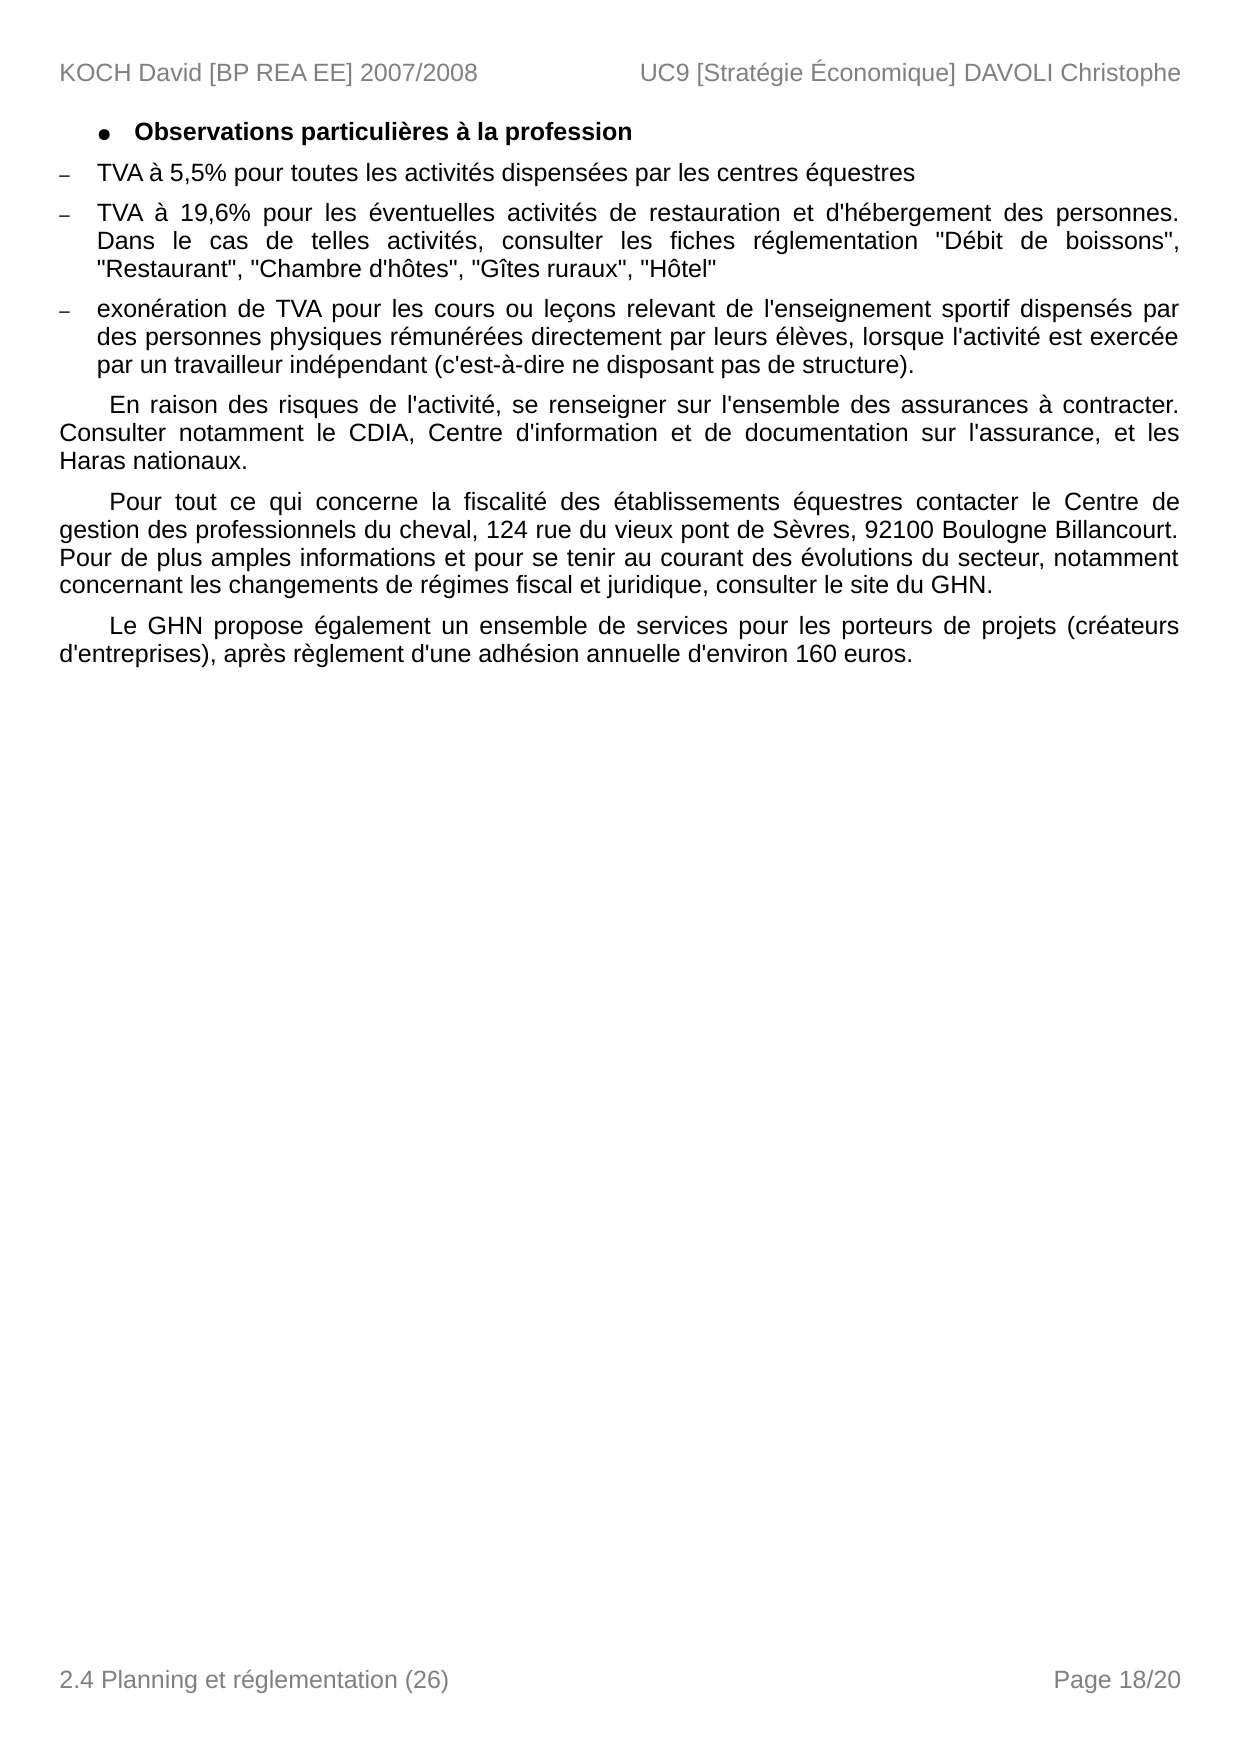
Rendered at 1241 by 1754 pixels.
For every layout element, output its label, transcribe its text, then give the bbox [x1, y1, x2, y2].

text Pour tout ce qui concerne la fiscalité des établissements équestres contacter le Centre de gestion des professionnels du cheval, 124 rue du vieux pont de Sèvres, 92100 Boulogne Billancourt. Pour de plus amples informations et pour se tenir au courant des évolutions du secteur, notamment concernant les changements de régimes fiscal et juridique, consulter le site du GHN. [59, 488, 1181, 599]
text Le GHN propose également un ensemble de services pour les porteurs de projets (créateurs d'entreprises), après règlement d'une adhésion annuelle d'environ 160 euros. [59, 612, 1181, 668]
text En raison des risques de l'activité, se renseigner sur l'ensemble des assurances à contracter. Consulter notamment le CDIA, Centre d'information et de documentation sur l'assurance, et les Haras nationaux. [59, 391, 1181, 475]
list Observations particulières à la profession [97, 118, 1181, 146]
list exonération de TVA pour les cours ou leçons relevant de l'enseignement sportif dispensés par des personnes physiques rémunérées directement par leurs élèves, lorsque l'activité est exercée par un travailleur indépendant (c'est-à-dire ne disposant pas de structure). [59, 295, 1181, 379]
list TVA à 5,5% pour toutes les activités dispensées par les centres équestres [59, 158, 1181, 186]
list TVA à 19,6% pour les éventuelles activités de restauration et d'hébergement des personnes. Dans le cas de telles activités, consulter les fiches réglementation "Débit de boissons", "Restaurant", "Chambre d'hôtes", "Gîtes ruraux", "Hôtel" [59, 199, 1181, 283]
